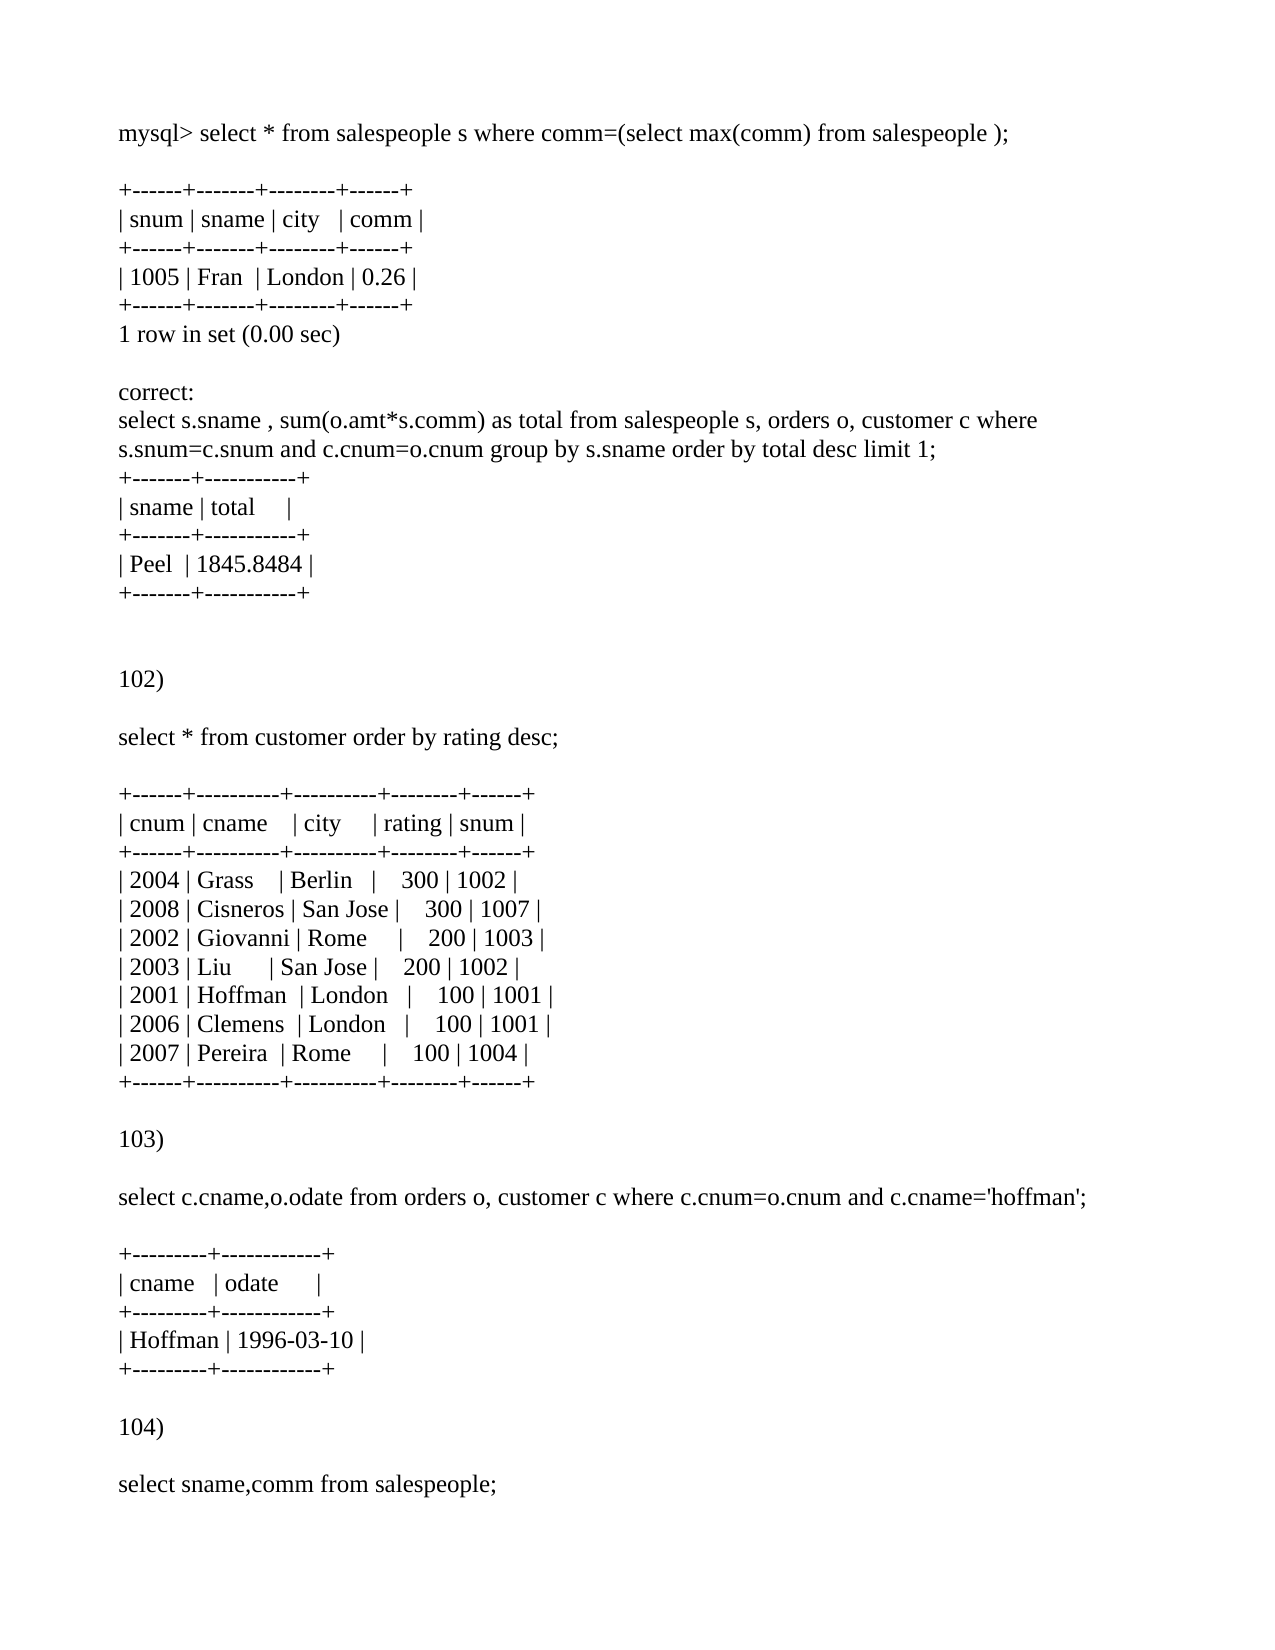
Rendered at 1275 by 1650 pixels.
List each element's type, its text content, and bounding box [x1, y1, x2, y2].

text select * from customer order by rating desc; [118, 722, 1157, 751]
text +------+-------+--------+------+ [118, 176, 1157, 204]
text 102) [118, 664, 1157, 693]
text | 2001 | Hoffman | London | 100 | 1001 | [118, 981, 1157, 1009]
text +---------+------------+ [118, 1297, 1157, 1326]
text +---------+------------+ [118, 1354, 1157, 1383]
text | 2003 | Liu | San Jose | 200 | 1002 | [118, 952, 1157, 981]
text | cname | odate | [118, 1268, 1157, 1297]
text 1 row in set (0.00 sec) [118, 319, 1157, 348]
text +------+-------+--------+------+ [118, 291, 1157, 319]
text +------+----------+----------+--------+------+ [118, 779, 1157, 808]
text +------+-------+--------+------+ [118, 233, 1157, 262]
text +------+----------+----------+--------+------+ [118, 1067, 1157, 1096]
text +-------+-----------+ [118, 578, 1157, 607]
text +-------+-----------+ [118, 521, 1157, 549]
text | cnum | cname | city | rating | snum | [118, 808, 1157, 837]
text | 2002 | Giovanni | Rome | 200 | 1003 | [118, 923, 1157, 952]
text 103) [118, 1124, 1157, 1153]
text | 1005 | Fran | London | 0.26 | [118, 262, 1157, 291]
text correct: [118, 377, 1157, 406]
text select sname,comm from salespeople; [118, 1469, 1157, 1498]
text select c.cname,o.odate from orders o, customer c where c.cnum=o.cnum and c.cname='hoffman'; [118, 1182, 1157, 1211]
text | 2008 | Cisneros | San Jose | 300 | 1007 | [118, 894, 1157, 923]
text 104) [118, 1412, 1157, 1441]
text +------+----------+----------+--------+------+ [118, 837, 1157, 866]
text | 2004 | Grass | Berlin | 300 | 1002 | [118, 866, 1157, 894]
text select s.sname , sum(o.amt*s.comm) as total from salespeople s, orders o, customer c where s.snum=c.snum and c.cnum=o.cnum group by s.sname order by total desc limit 1; [118, 406, 1157, 463]
text +---------+------------+ [118, 1239, 1157, 1268]
text | Hoffman | 1996-03-10 | [118, 1326, 1157, 1354]
text | sname | total | [118, 492, 1157, 521]
text | 2006 | Clemens | London | 100 | 1001 | [118, 1009, 1157, 1038]
text +-------+-----------+ [118, 463, 1157, 492]
text | 2007 | Pereira | Rome | 100 | 1004 | [118, 1038, 1157, 1067]
text | snum | sname | city | comm | [118, 204, 1157, 233]
text | Peel | 1845.8484 | [118, 549, 1157, 578]
text mysql> select * from salespeople s where comm=(select max(comm) from salespeople ); [118, 118, 1157, 147]
